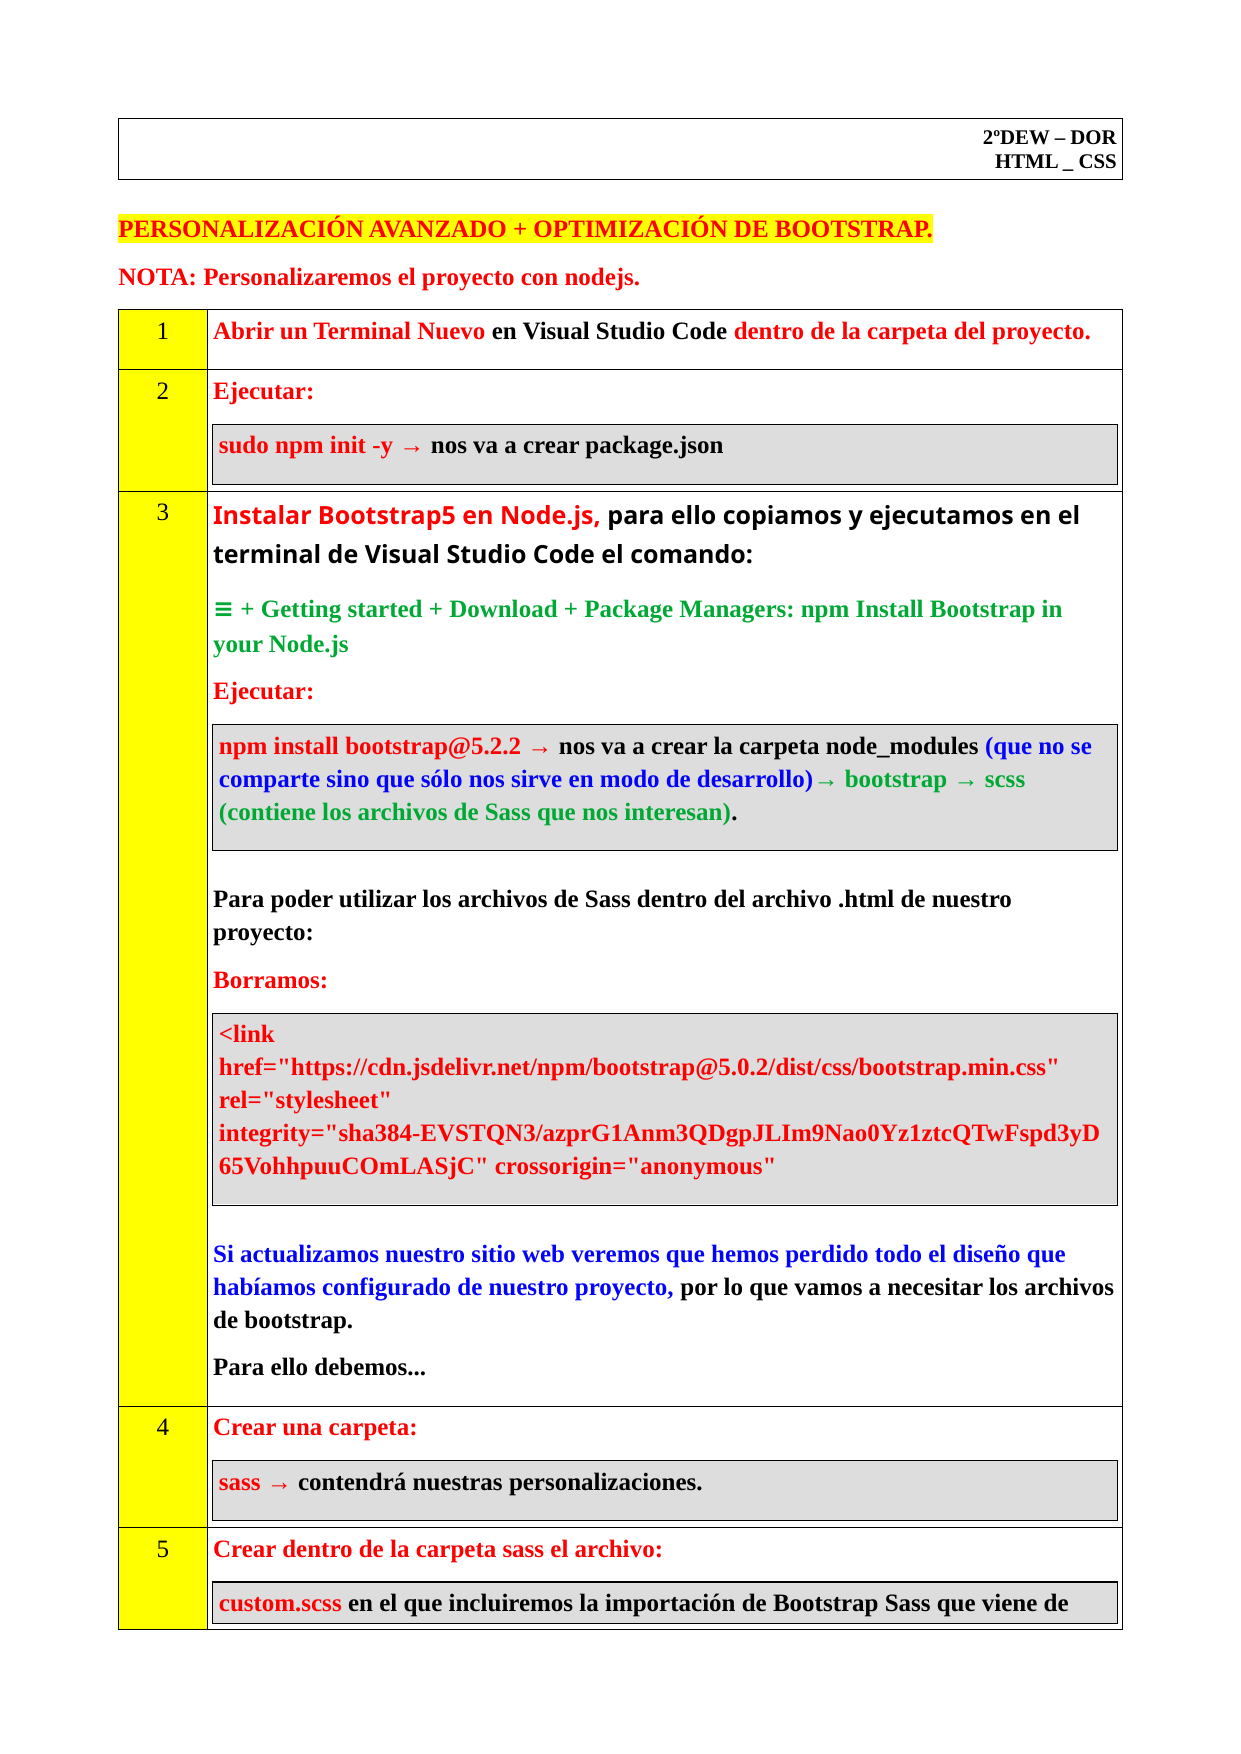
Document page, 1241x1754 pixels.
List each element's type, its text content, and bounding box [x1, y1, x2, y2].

table_header sudo npm init -y → nos va a crear package.json [213, 425, 1117, 484]
table_header npm install bootstrap@5.2.2 → nos va a crear la carpeta node_modules (que no se comparte sino que sólo nos sirve en modo de desarrollo)→ bootstrap → scss (contiene los archivos de Sass que nos interesan). [213, 725, 1117, 850]
table_header sass → contendrá nuestras personalizaciones. [213, 1461, 1117, 1520]
table_cell 4 [119, 1407, 207, 1527]
table_cell 2 [119, 370, 207, 491]
table_cell Instalar Bootstrap5 en Node.js, para ello copiamos y ejecutamos en el terminal de Visual Studio Code el comando: ≡ + Getting started + Download + Package Managers: npm Install Bootstrap in your Node.js Ejecutar: Para poder utilizar los archivos de Sass dentro del archivo .html de nuestro proyecto: Borramos: Si actualizamos nuestro sitio web veremos que hemos perdido todo el diseño que habíamos configurado de nuestro proyecto, por lo que vamos a necesitar los archivos de bootstrap. Para ello debemos... [208, 492, 1122, 1406]
table_cell Crear una carpeta: [208, 1407, 1122, 1527]
table_cell 3 [119, 492, 207, 1406]
text PERSONALIZACIÓN AVANZADO + OPTIMIZACIÓN DE BOOTSTRAP. [118, 214, 1122, 243]
table_header 1 [119, 310, 207, 369]
text NOTA: Personalizaremos el proyecto con nodejs. [118, 262, 1122, 290]
table_header Abrir un Terminal Nuevo en Visual Studio Code dentro de la carpeta del proyecto. [208, 310, 1122, 369]
table_cell 5 [119, 1528, 207, 1629]
table_cell Crear dentro de la carpeta sass el archivo: [208, 1528, 1122, 1629]
table_header <link href="https://cdn.jsdelivr.net/npm/bootstrap@5.0.2/dist/css/bootstrap.min.css" rel="stylesheet" integrity="sha384-EVSTQN3/azprG1Anm3QDgpJLIm9Nao0Yz1ztcQTwFspd3yD65VohhpuuCOmLASjC" crossorigin="anonymous" [213, 1014, 1117, 1204]
table_header custom.scss en el que incluiremos la importación de Bootstrap Sass que viene de [213, 1583, 1117, 1623]
table_cell Ejecutar: [208, 370, 1122, 491]
